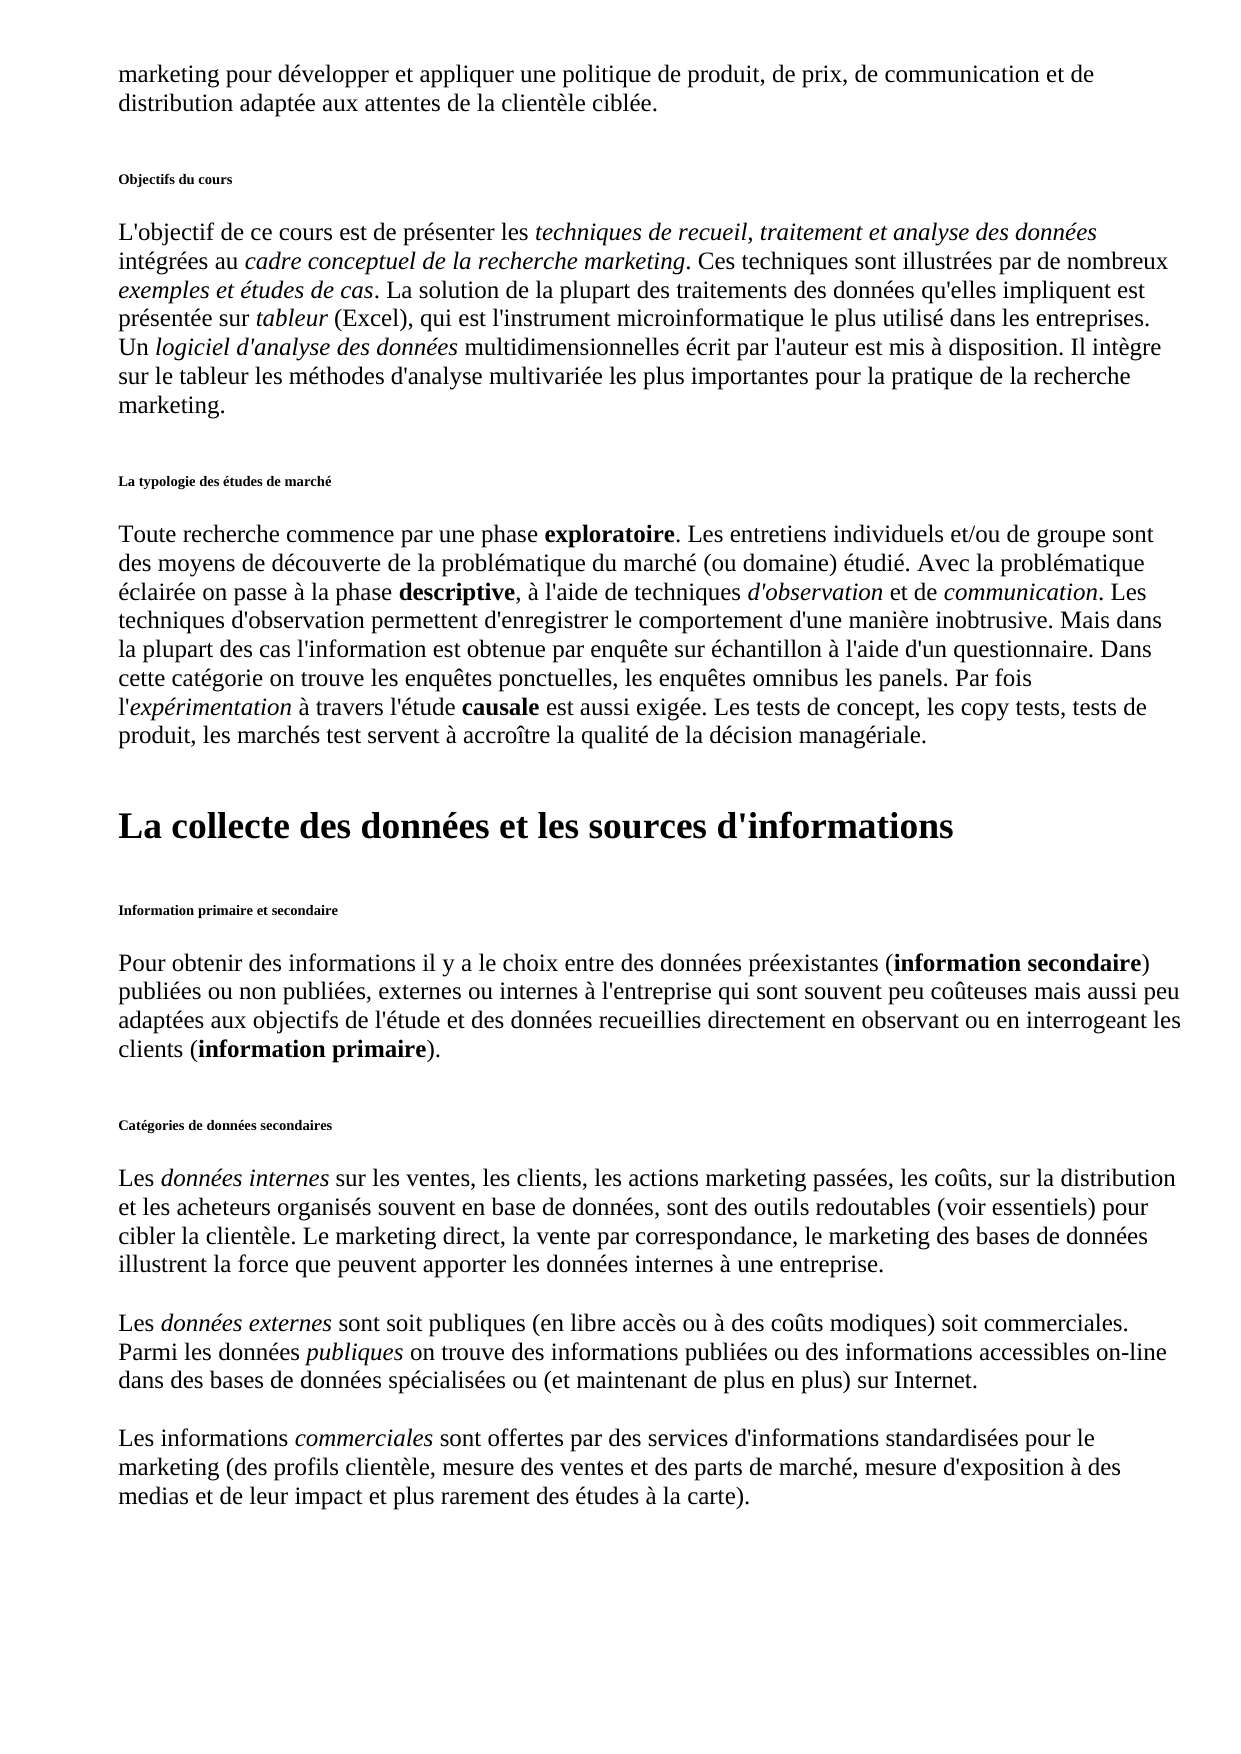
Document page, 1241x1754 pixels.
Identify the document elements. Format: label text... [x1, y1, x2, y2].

text Les données externes sont soit publiques (en libre accès ou à des coûts modiques) soit commerciales. Parmi les données publiques on trouve des informations publiées ou des informations accessibles on-line dans des bases de données spécialisées ou (et maintenant de plus en plus) sur Internet. [118, 1308, 1181, 1394]
text Toute recherche commence par une phase exploratoire. Les entretiens individuels et/ou de groupe sont des moyens de découverte de la problématique du marché (ou domaine) étudié. Avec la problématique éclairée on passe à la phase descriptive, à l'aide de techniques d'observation et de communication. Les techniques d'observation permettent d'enregistrer le comportement d'une manière inobtrusive. Mais dans la plupart des cas l'information est obtenue par enquête sur échantillon à l'aide d'un questionnaire. Dans cette catégorie on trouve les enquêtes ponctuelles, les enquêtes omnibus les panels. Par fois l'expérimentation à travers l'étude causale est aussi exigée. Les tests de concept, les copy tests, tests de produit, les marchés test servent à accroître la qualité de la décision managériale. [118, 519, 1181, 749]
text L'objectif de ce cours est de présenter les techniques de recueil, traitement et analyse des données intégrées au cadre conceptuel de la recherche marketing. Ces techniques sont illustrées par de nombreux exemples et études de cas. La solution de la plupart des traitements des données qu'elles impliquent est présentée sur tableur (Excel), qui est l'instrument microinformatique le plus utilisé dans les entreprises. Un logiciel d'analyse des données multidimensionnelles écrit par l'auteur est mis à disposition. Il intègre sur le tableur les méthodes d'analyse multivariée les plus importantes pour la pratique de la recherche marketing. [118, 217, 1181, 418]
subtitle Information primaire et secondaire [118, 901, 1181, 918]
subtitle La collecte des données et les sources d'informations [118, 804, 1181, 847]
subtitle Objectifs du cours [118, 171, 1181, 188]
subtitle La typologie des études de marché [118, 473, 1181, 490]
text marketing pour développer et appliquer une politique de produit, de prix, de communication et de distribution adaptée aux attentes de la clientèle ciblée. [118, 59, 1181, 117]
text Pour obtenir des informations il y a le choix entre des données préexistantes (information secondaire) publiées ou non publiées, externes ou internes à l'entreprise qui sont souvent peu coûteuses mais aussi peu adaptées aux objectifs de l'étude et des données recueillies directement en observant ou en interrogeant les clients (information primaire). [118, 948, 1181, 1063]
text Les informations commerciales sont offertes par des services d'informations standardisées pour le marketing (des profils clientèle, mesure des ventes et des parts de marché, mesure d'exposition à des medias et de leur impact et plus rarement des études à la carte). [118, 1423, 1181, 1510]
text Les données internes sur les ventes, les clients, les actions marketing passées, les coûts, sur la distribution et les acheteurs organisés souvent en base de données, sont des outils redoutables (voir essentiels) pour cibler la clientèle. Le marketing direct, la vente par correspondance, le marketing des bases de données illustrent la force que peuvent apporter les données internes à une entreprise. [118, 1163, 1181, 1278]
subtitle Catégories de données secondaires [118, 1117, 1181, 1134]
